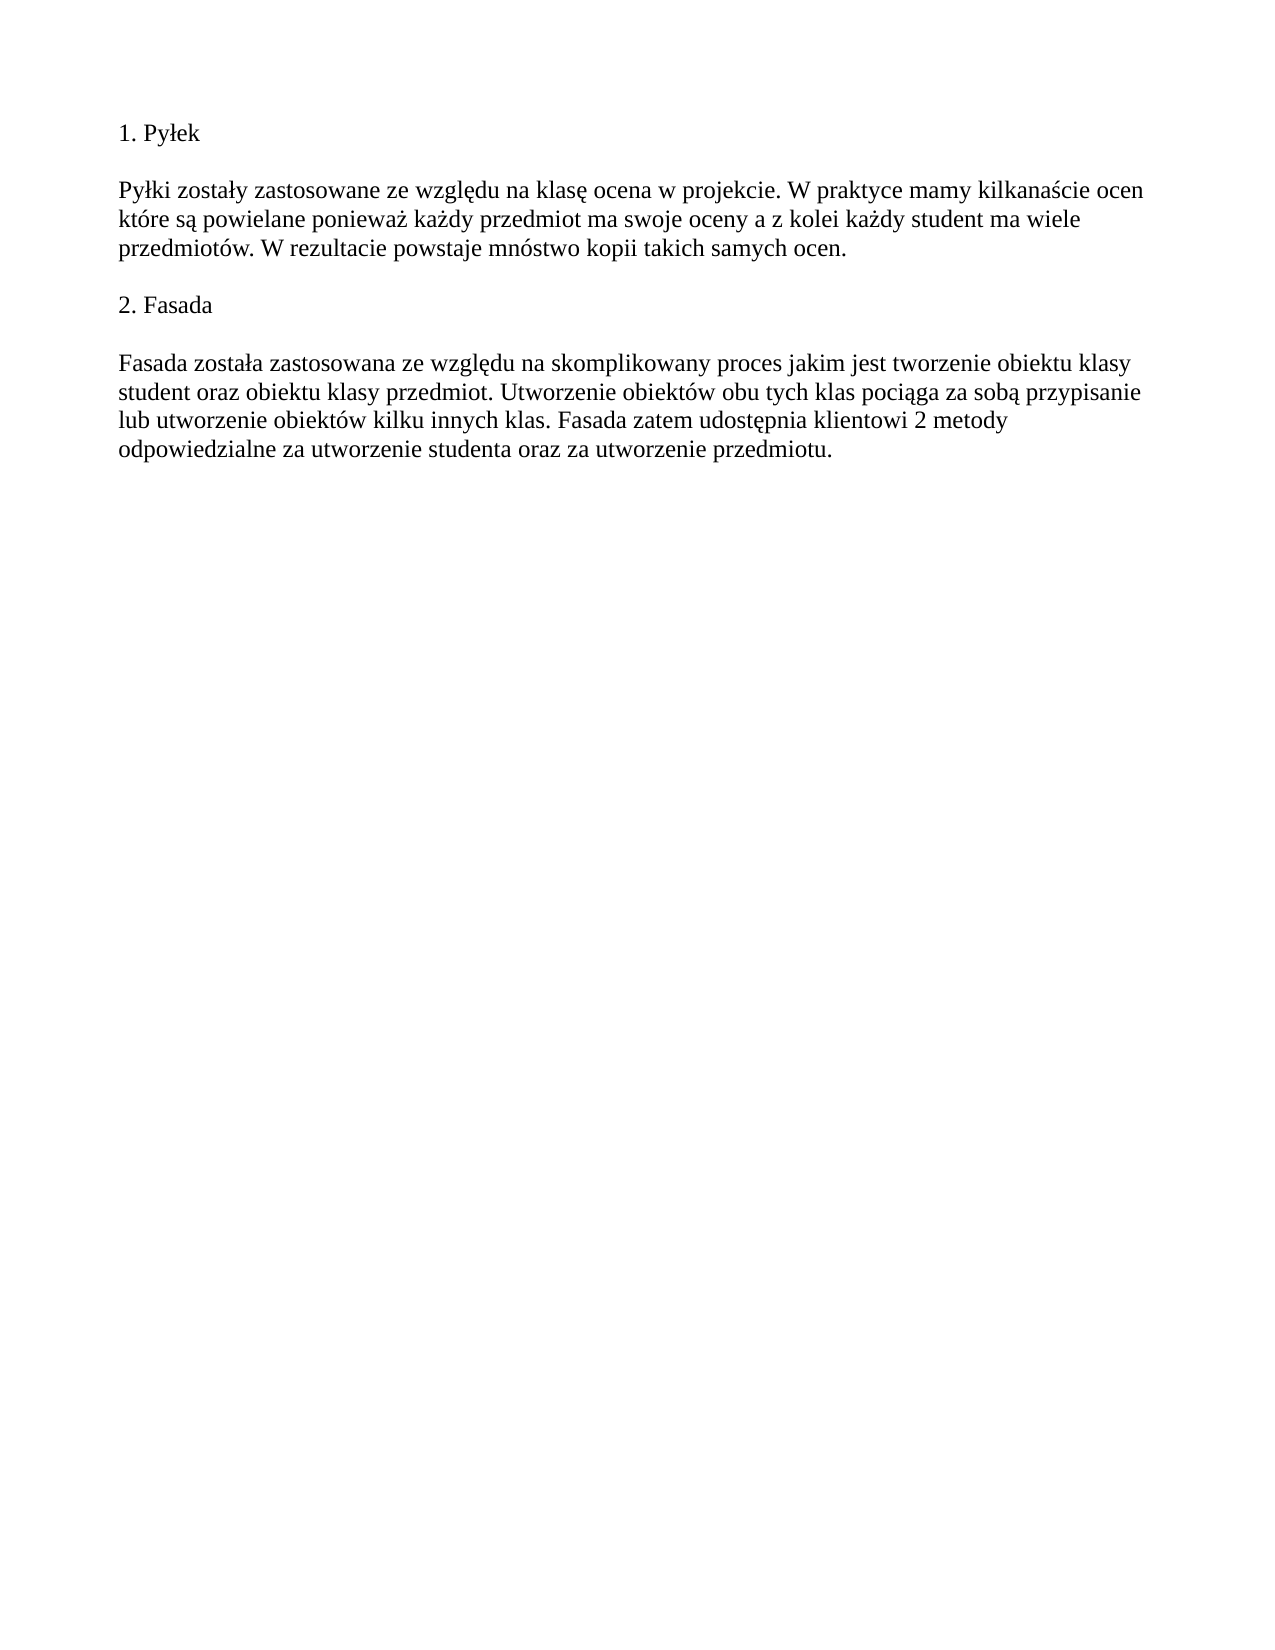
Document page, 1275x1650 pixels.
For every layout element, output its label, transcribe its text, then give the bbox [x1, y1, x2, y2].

text Pyłki zostały zastosowane ze względu na klasę ocena w projekcie. W praktyce mamy kilkanaście ocen które są powielane ponieważ każdy przedmiot ma swoje oceny a z kolei każdy student ma wiele przedmiotów. W rezultacie powstaje mnóstwo kopii takich samych ocen. [118, 176, 1157, 262]
text 1. Pyłek [118, 118, 1157, 147]
text 2. Fasada [118, 291, 1157, 319]
text Fasada została zastosowana ze względu na skomplikowany proces jakim jest tworzenie obiektu klasy student oraz obiektu klasy przedmiot. Utworzenie obiektów obu tych klas pociąga za sobą przypisanie lub utworzenie obiektów kilku innych klas. Fasada zatem udostępnia klientowi 2 metody odpowiedzialne za utworzenie studenta oraz za utworzenie przedmiotu. [118, 348, 1157, 463]
